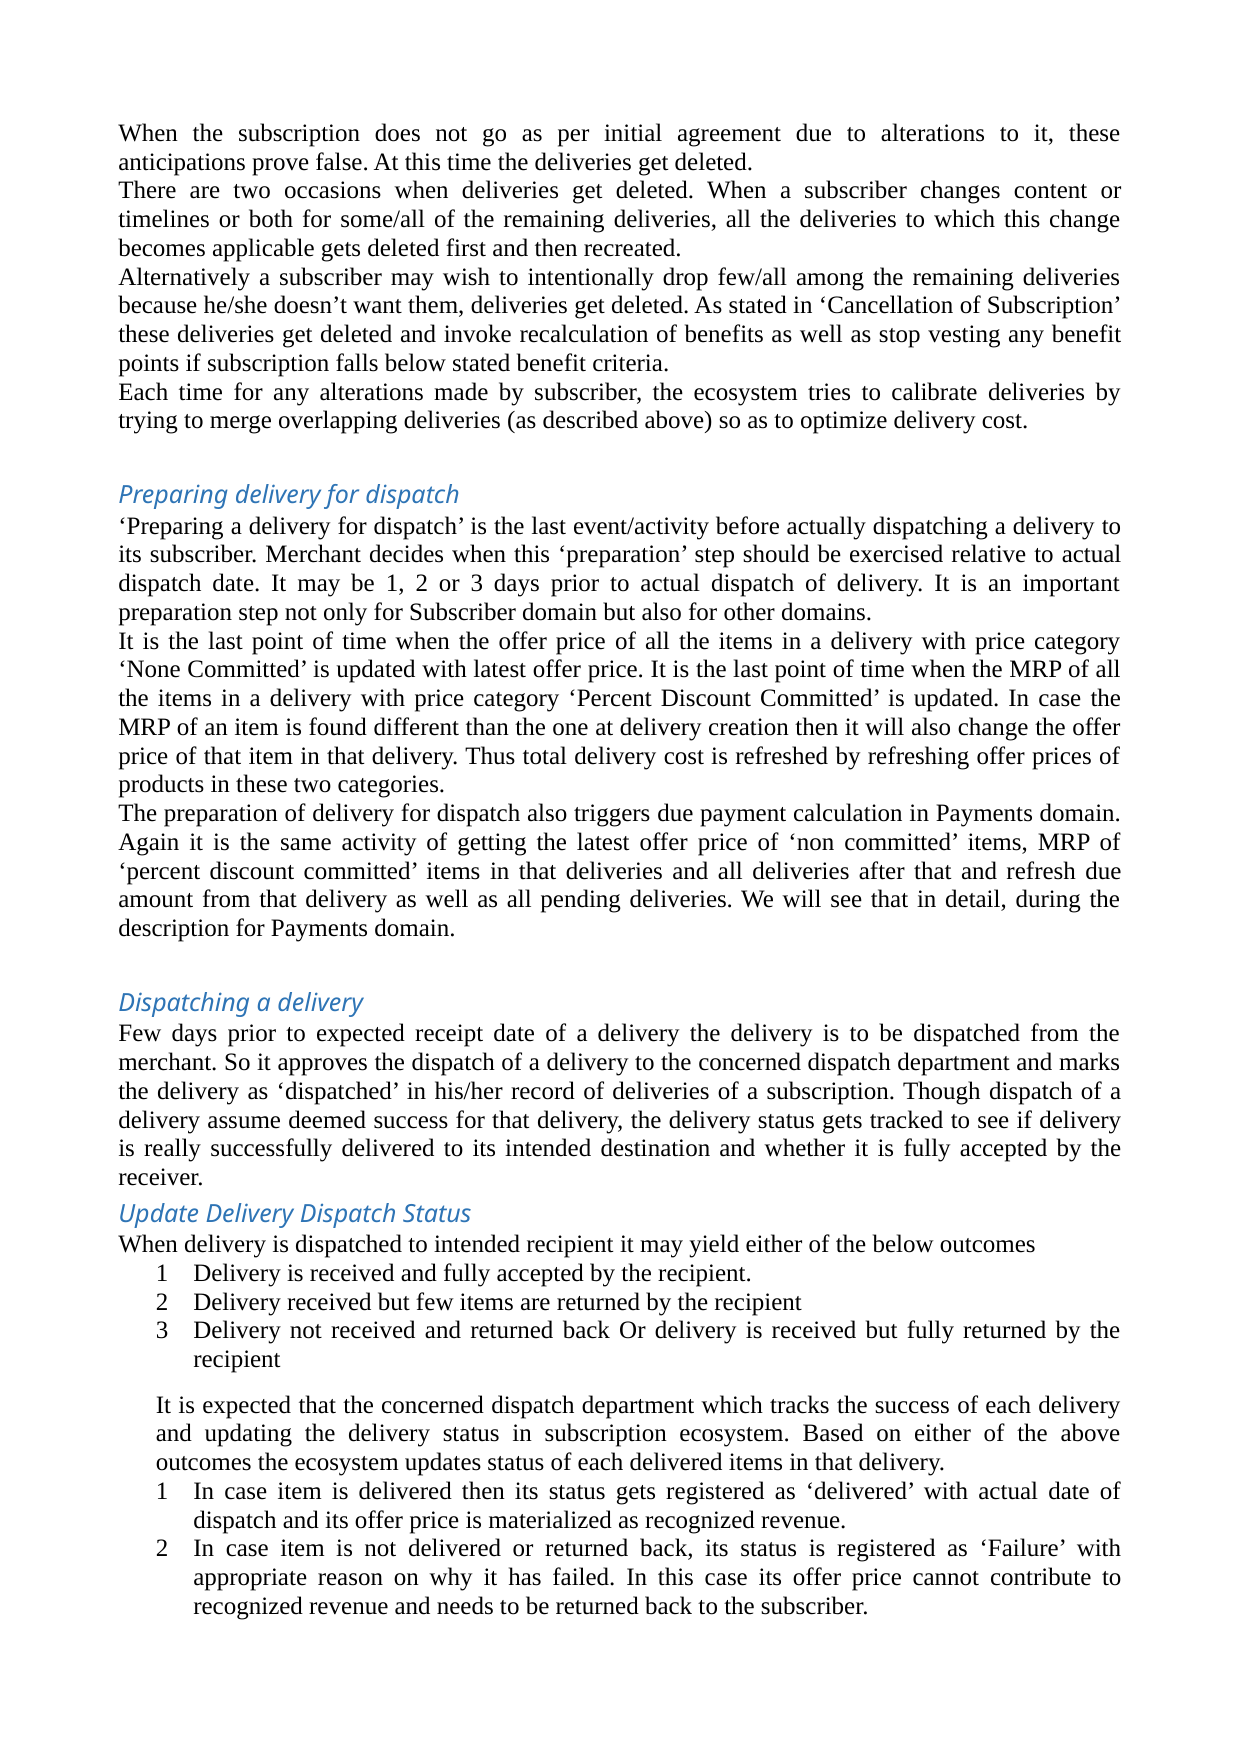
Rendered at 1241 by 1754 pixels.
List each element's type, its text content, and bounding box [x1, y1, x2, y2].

list In case item is delivered then its status gets registered as ‘delivered’ with actual date of dispatch and its offer price is materialized as recognized revenue. [156, 1476, 1122, 1533]
subtitle Dispatching a delivery [118, 984, 1122, 1018]
text Few days prior to expected receipt date of a delivery the delivery is to be dispatched from the merchant. So it approves the dispatch of a delivery to the concerned dispatch department and marks the delivery as ‘dispatched’ in his/her record of deliveries of a subscription. Though dispatch of a delivery assume deemed success for that delivery, the delivery status gets tracked to see if delivery is really successfully delivered to its intended destination and whether it is fully accepted by the receiver. [118, 1018, 1122, 1191]
text The preparation of delivery for dispatch also triggers due payment calculation in Payments domain. Again it is the same activity of getting the latest offer price of ‘non committed’ items, MRP of ‘percent discount committed’ items in that deliveries and all deliveries after that and refresh due amount from that delivery as well as all pending deliveries. We will see that in detail, during the description for Payments domain. [118, 798, 1122, 942]
text When delivery is dispatched to intended recipient it may yield either of the below outcomes [118, 1229, 1122, 1258]
text Each time for any alterations made by subscriber, the ecosystem tries to calibrate deliveries by trying to merge overlapping deliveries (as described above) so as to optimize delivery cost. [118, 377, 1122, 434]
list Delivery received but few items are returned by the recipient [156, 1287, 1122, 1316]
text When the subscription does not go as per initial agreement due to alterations to it, these anticipations prove false. At this time the deliveries get deleted. [118, 118, 1122, 176]
subtitle Preparing delivery for dispatch [118, 477, 1122, 511]
list In case item is not delivered or returned back, its status is registered as ‘Failure’ with appropriate reason on why it has failed. In this case its offer price cannot contribute to recognized revenue and needs to be returned back to the subscriber. [156, 1533, 1122, 1620]
text There are two occasions when deliveries get deleted. When a subscriber changes content or timelines or both for some/all of the remaining deliveries, all the deliveries to which this change becomes applicable gets deleted first and then recreated. [118, 176, 1122, 262]
subtitle Update Delivery Dispatch Status [118, 1195, 1122, 1229]
text It is the last point of time when the offer price of all the items in a delivery with price category ‘None Committed’ is updated with latest offer price. It is the last point of time when the MRP of all the items in a delivery with price category ‘Percent Discount Committed’ is updated. In case the MRP of an item is found different than the one at delivery creation then it will also change the offer price of that item in that delivery. Thus total delivery cost is refreshed by refreshing offer prices of products in these two categories. [118, 626, 1122, 798]
text ‘Preparing a delivery for dispatch’ is the last event/activity before actually dispatching a delivery to its subscriber. Merchant decides when this ‘preparation’ step should be exercised relative to actual dispatch date. It may be 1, 2 or 3 days prior to actual dispatch of delivery. It is an important preparation step not only for Subscriber domain but also for other domains. [118, 511, 1122, 626]
text Alternatively a subscriber may wish to intentionally drop few/all among the remaining deliveries because he/she doesn’t want them, deliveries get deleted. As stated in ‘Cancellation of Subscription’ these deliveries get deleted and invoke recalculation of benefits as well as stop vesting any benefit points if subscription falls below stated benefit criteria. [118, 262, 1122, 377]
text It is expected that the concerned dispatch department which tracks the success of each delivery and updating the delivery status in subscription ecosystem. Based on either of the above outcomes the ecosystem updates status of each delivered items in that delivery. [156, 1390, 1122, 1476]
list Delivery not received and returned back Or delivery is received but fully returned by the recipient [156, 1316, 1122, 1373]
list Delivery is received and fully accepted by the recipient. [156, 1258, 1122, 1287]
